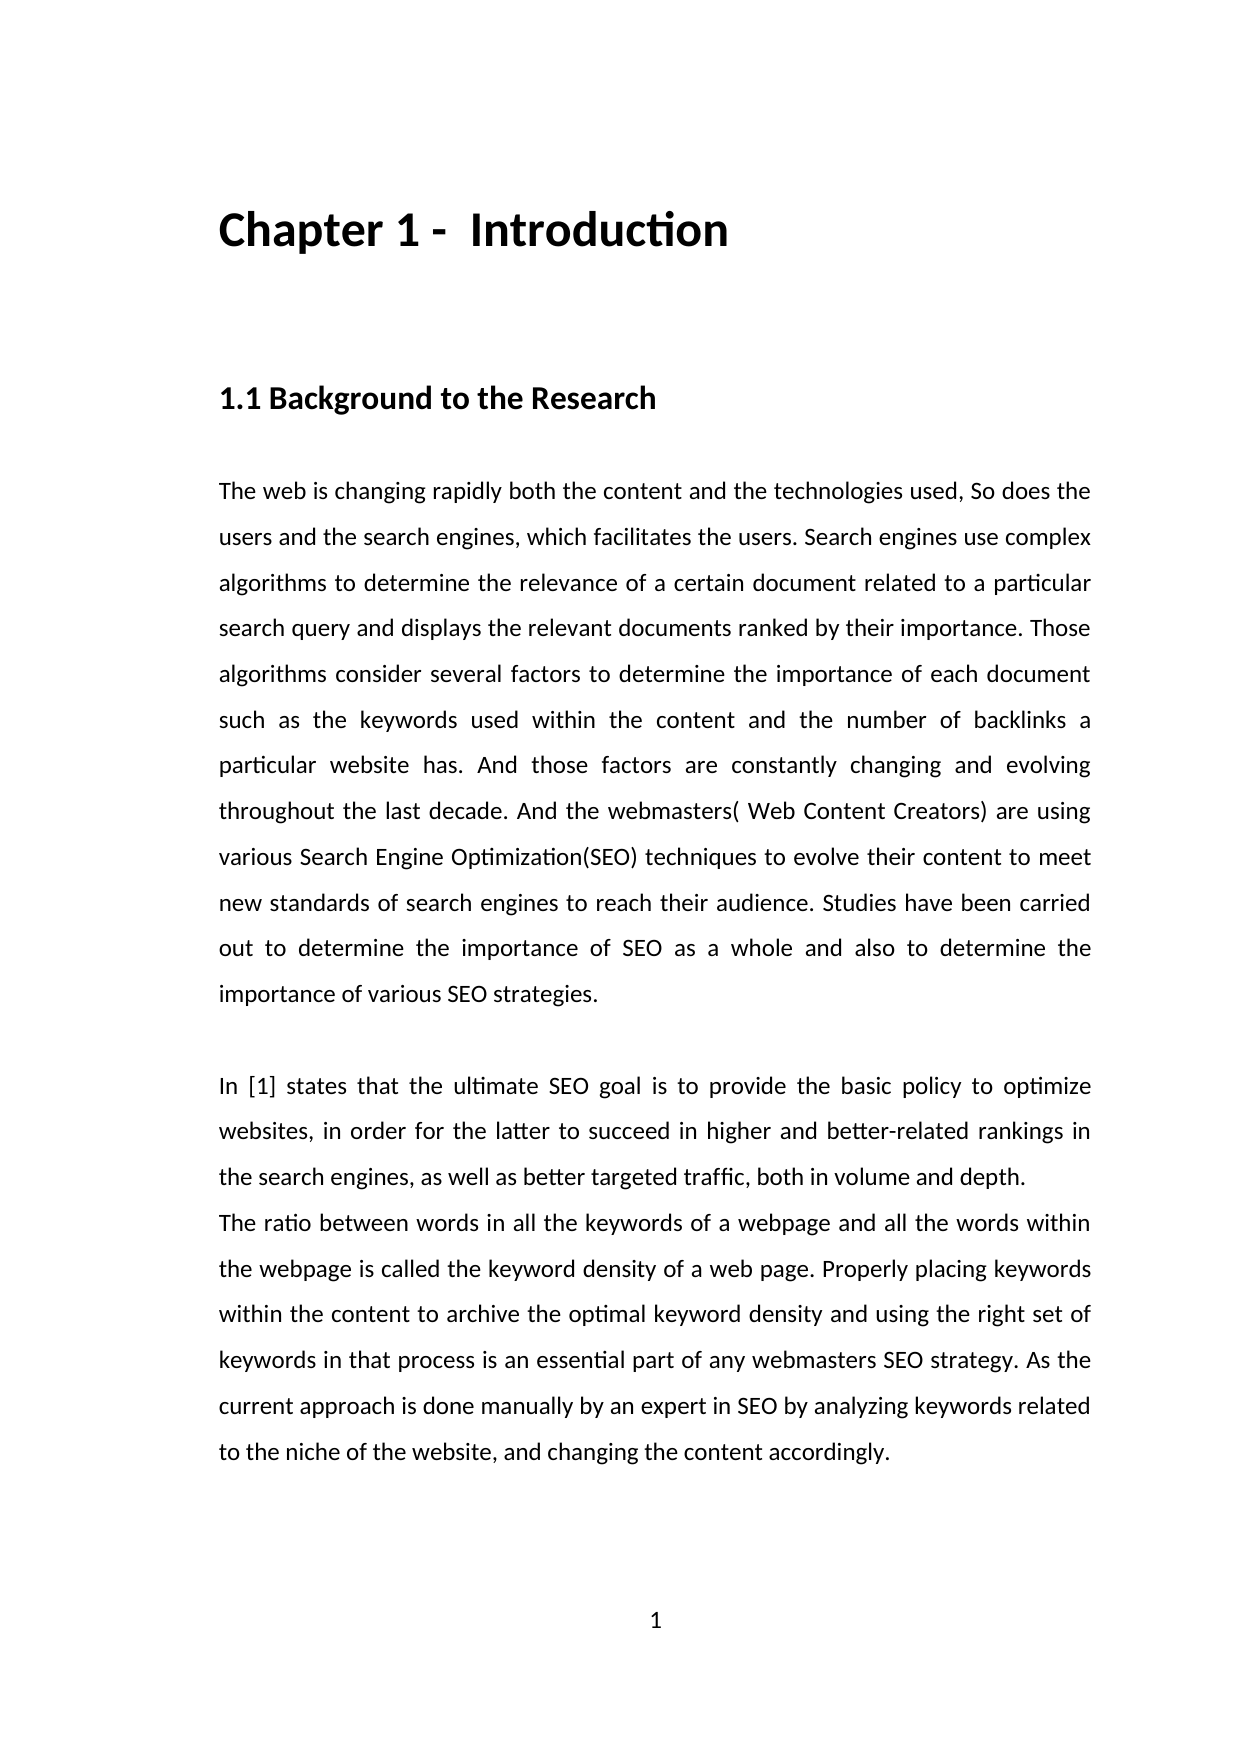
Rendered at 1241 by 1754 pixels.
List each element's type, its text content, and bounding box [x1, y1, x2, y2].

text The ratio between words in all the keywords of a webpage and all the words within the webpage is called the keyword density of a web page. Properly placing keywords within the content to archive the optimal keyword density and using the right set of keywords in that process is an essential part of any webmasters SEO strategy. As the current approach is done manually by an expert in SEO by analyzing keywords related to the niche of the website, and changing the content accordingly. [218, 1207, 1092, 1466]
subtitle 1.1 Background to the Research [218, 377, 1092, 417]
text In [1] states that the ultimate SEO goal is to provide the basic policy to optimize websites, in order for the latter to succeed in higher and better-related rankings in the search engines, as well as better targeted trafﬁc, both in volume and depth. [218, 1070, 1092, 1192]
text The web is changing rapidly both the content and the technologies used, So does the users and the search engines, which facilitates the users. Search engines use complex algorithms to determine the relevance of a certain document related to a particular search query and displays the relevant documents ranked by their importance. Those algorithms consider several factors to determine the importance of each document such as the keywords used within the content and the number of backlinks a particular website has. And those factors are constantly changing and evolving throughout the last decade. And the webmasters( Web Content Creators) are using various Search Engine Optimization(SEO) techniques to evolve their content to meet new standards of search engines to reach their audience. Studies have been carried out to determine the importance of SEO as a whole and also to determine the importance of various SEO strategies. [218, 475, 1092, 1009]
subtitle Introduction [218, 198, 1092, 259]
